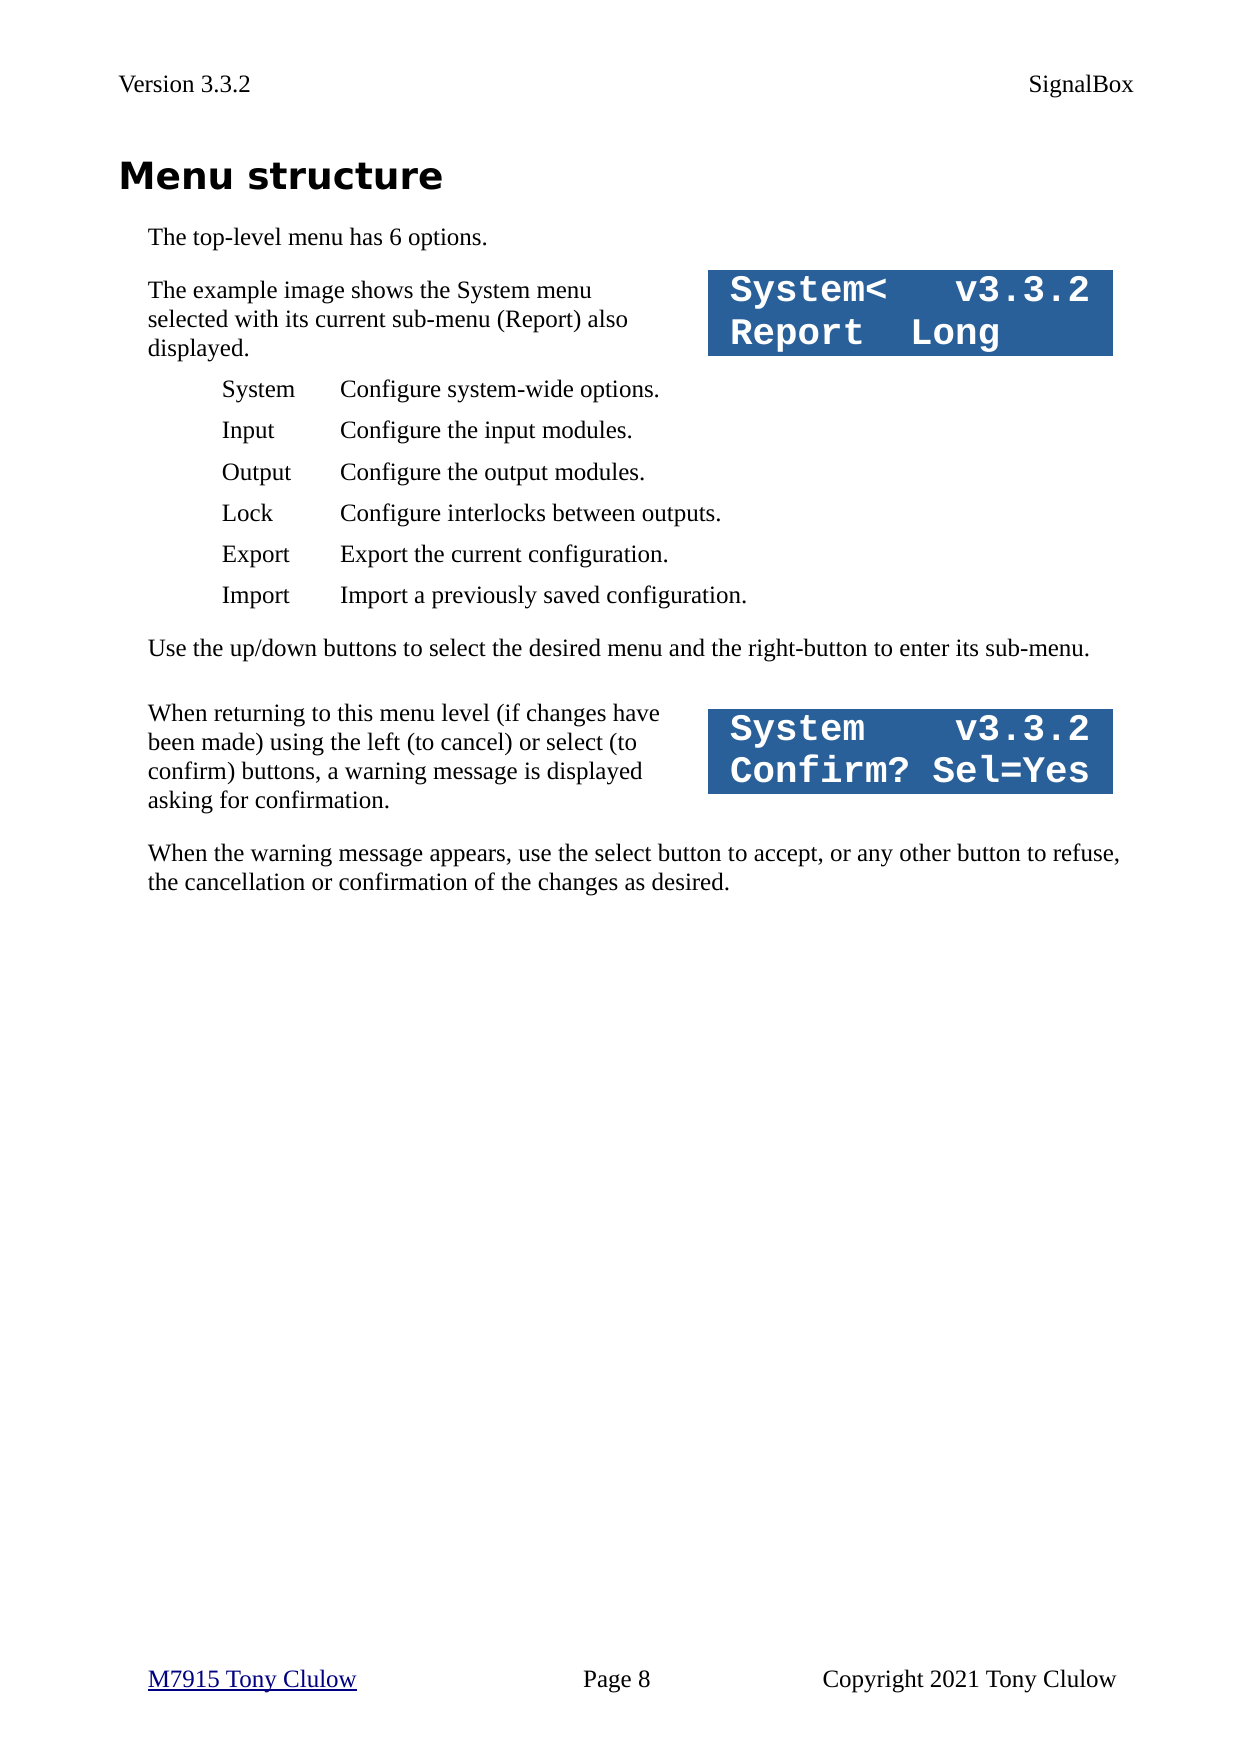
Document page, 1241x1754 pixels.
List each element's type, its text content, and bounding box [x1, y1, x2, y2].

text Use the up/down buttons to select the desired menu and the right-button to enter its sub-menu. [148, 633, 1134, 662]
text The example image shows the System menu selected with its current sub-menu (Report) also displayed. [148, 275, 1134, 362]
text The top-level menu has 6 options. [148, 222, 1134, 251]
subtitle Menu structure [118, 154, 1134, 198]
text System Configure system-wide options. [222, 374, 1134, 403]
text Import Import a previously saved configuration. [222, 580, 1134, 609]
text Input Configure the input modules. [222, 415, 1134, 444]
text Lock Configure interlocks between outputs. [222, 498, 1134, 527]
text When returning to this menu level (if changes have been made) using the left (to cancel) or select (to confirm) buttons, a warning message is displayed asking for confirmation. [148, 698, 1134, 813]
text Export Export the current configuration. [222, 539, 1134, 568]
text Output Configure the output modules. [222, 457, 1134, 485]
text When the warning message appears, use the select button to accept, or any other button to refuse, the cancellation or confirmation of the changes as desired. [148, 838, 1134, 895]
